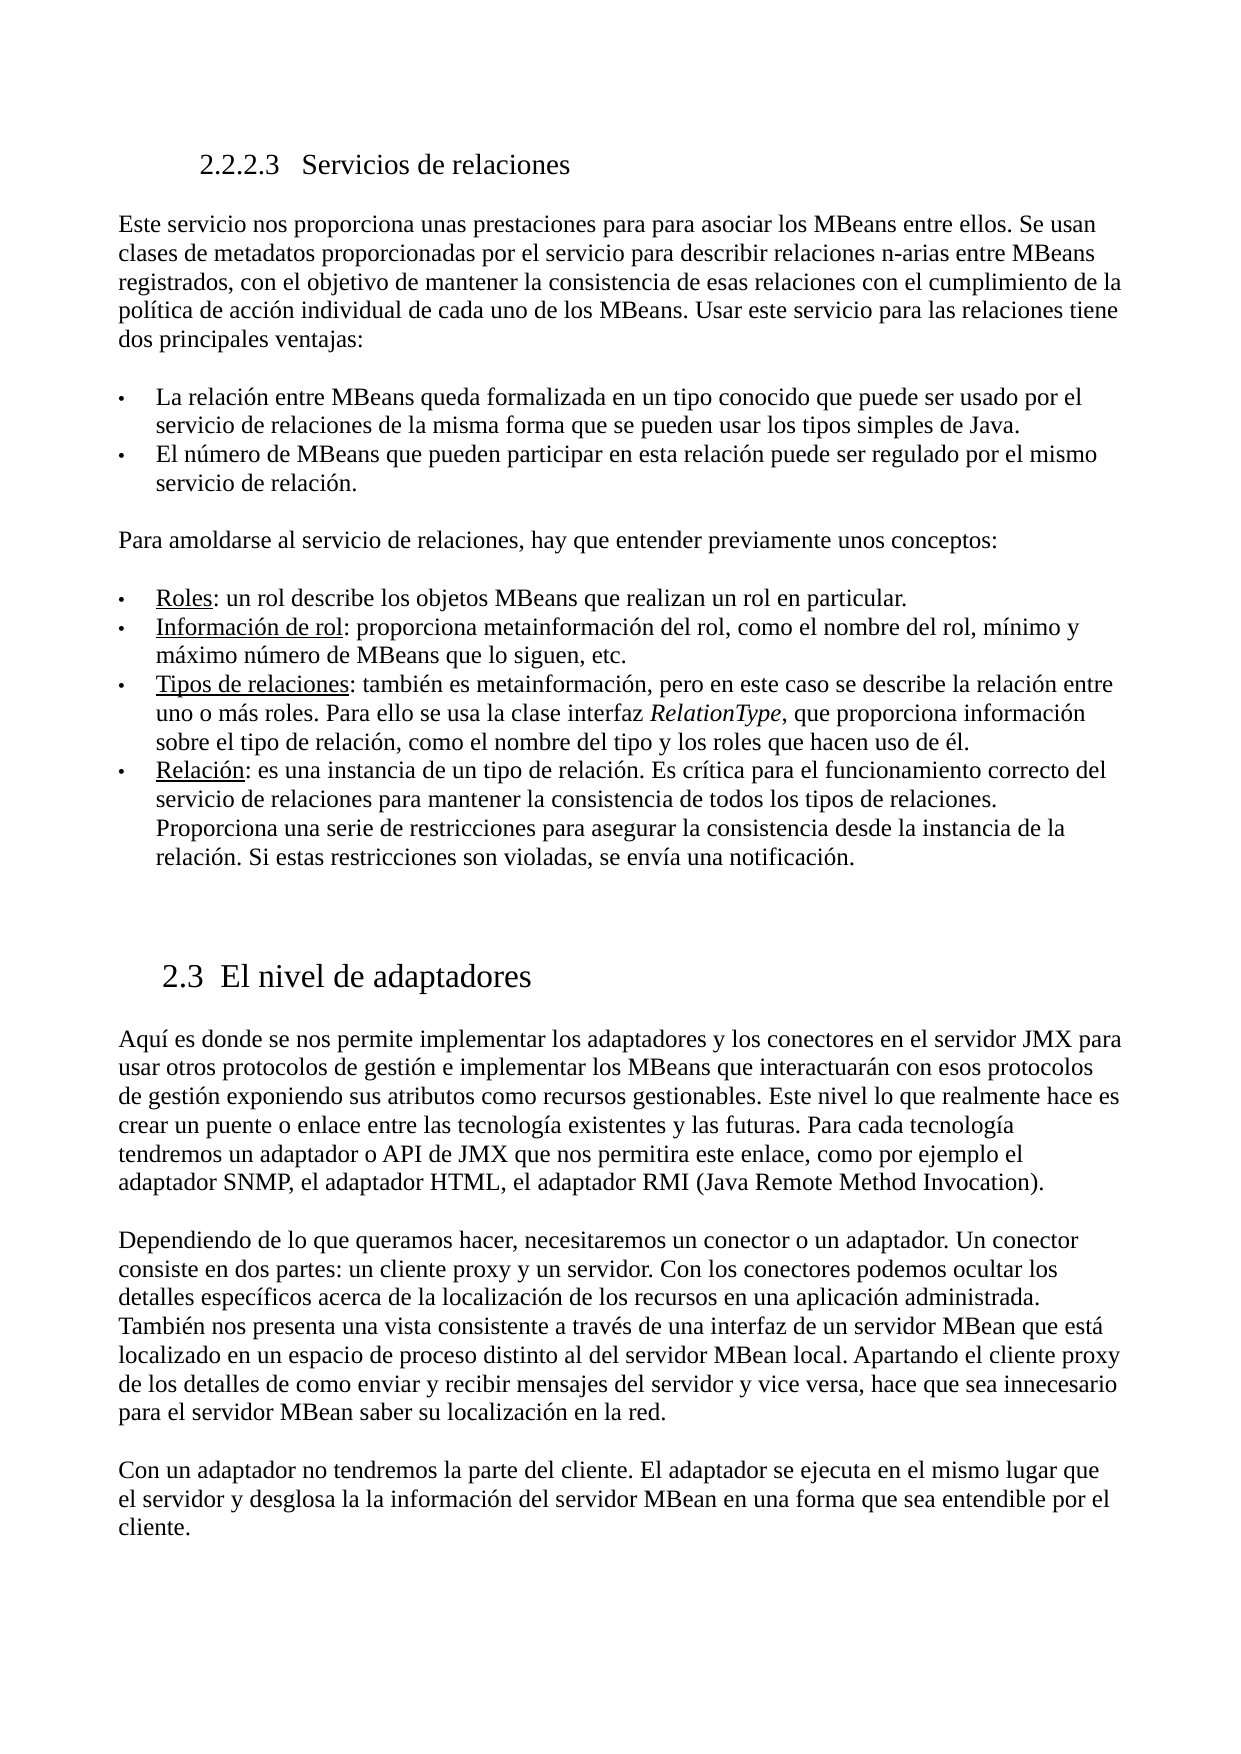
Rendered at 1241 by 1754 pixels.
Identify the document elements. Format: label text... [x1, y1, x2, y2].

text Aquí es donde se nos permite implementar los adaptadores y los conectores en el servidor JMX para usar otros protocolos de gestión e implementar los MBeans que interactuarán con esos protocolos de gestión exponiendo sus atributos como recursos gestionables. Este nivel lo que realmente hace es crear un puente o enlace entre las tecnología existentes y las futuras. Para cada tecnología tendremos un adaptador o API de JMX que nos permitira este enlace, como por ejemplo el adaptador SNMP, el adaptador HTML, el adaptador RMI (Java Remote Method Invocation). [118, 1024, 1122, 1196]
list Tipos de relaciones: también es metainformación, pero en este caso se describe la relación entre uno o más roles. Para ello se usa la clase interfaz RelationType, que proporciona información sobre el tipo de relación, como el nombre del tipo y los roles que hacen uso de él. [118, 669, 1122, 755]
list Servicios de relaciones [199, 147, 1122, 180]
list Roles: un rol describe los objetos MBeans que realizan un rol en particular. [118, 583, 1122, 612]
list Relación: es una instancia de un tipo de relación. Es crítica para el funcionamiento correcto del servicio de relaciones para mantener la consistencia de todos los tipos de relaciones. Proporciona una serie de restricciones para asegurar la consistencia desde la instancia de la relación. Si estas restricciones son violadas, se envía una notificación. [118, 755, 1122, 870]
text Este servicio nos proporciona unas prestaciones para para asociar los MBeans entre ellos. Se usan clases de metadatos proporcionadas por el servicio para describir relaciones n-arias entre MBeans registrados, con el objetivo de mantener la consistencia de esas relaciones con el cumplimiento de la política de acción individual de cada uno de los MBeans. Usar este servicio para las relaciones tiene dos principales ventajas: [118, 209, 1122, 353]
list El nivel de adaptadores [162, 957, 1122, 995]
text Dependiendo de lo que queramos hacer, necesitaremos un conector o un adaptador. Un conector consiste en dos partes: un cliente proxy y un servidor. Con los conectores podemos ocultar los detalles específicos acerca de la localización de los recursos en una aplicación administrada. También nos presenta una vista consistente a través de una interfaz de un servidor MBean que está localizado en un espacio de proceso distinto al del servidor MBean local. Apartando el cliente proxy de los detalles de como enviar y recibir mensajes del servidor y vice versa, hace que sea innecesario para el servidor MBean saber su localización en la red. [118, 1225, 1122, 1426]
text Con un adaptador no tendremos la parte del cliente. El adaptador se ejecuta en el mismo lugar que el servidor y desglosa la la información del servidor MBean en una forma que sea entendible por el cliente. [118, 1455, 1122, 1541]
list El número de MBeans que pueden participar en esta relación puede ser regulado por el mismo servicio de relación. [118, 439, 1122, 497]
list La relación entre MBeans queda formalizada en un tipo conocido que puede ser usado por el servicio de relaciones de la misma forma que se pueden usar los tipos simples de Java. [118, 382, 1122, 439]
text Para amoldarse al servicio de relaciones, hay que entender previamente unos conceptos: [118, 525, 1122, 554]
list Información de rol: proporciona metainformación del rol, como el nombre del rol, mínimo y máximo número de MBeans que lo siguen, etc. [118, 612, 1122, 669]
